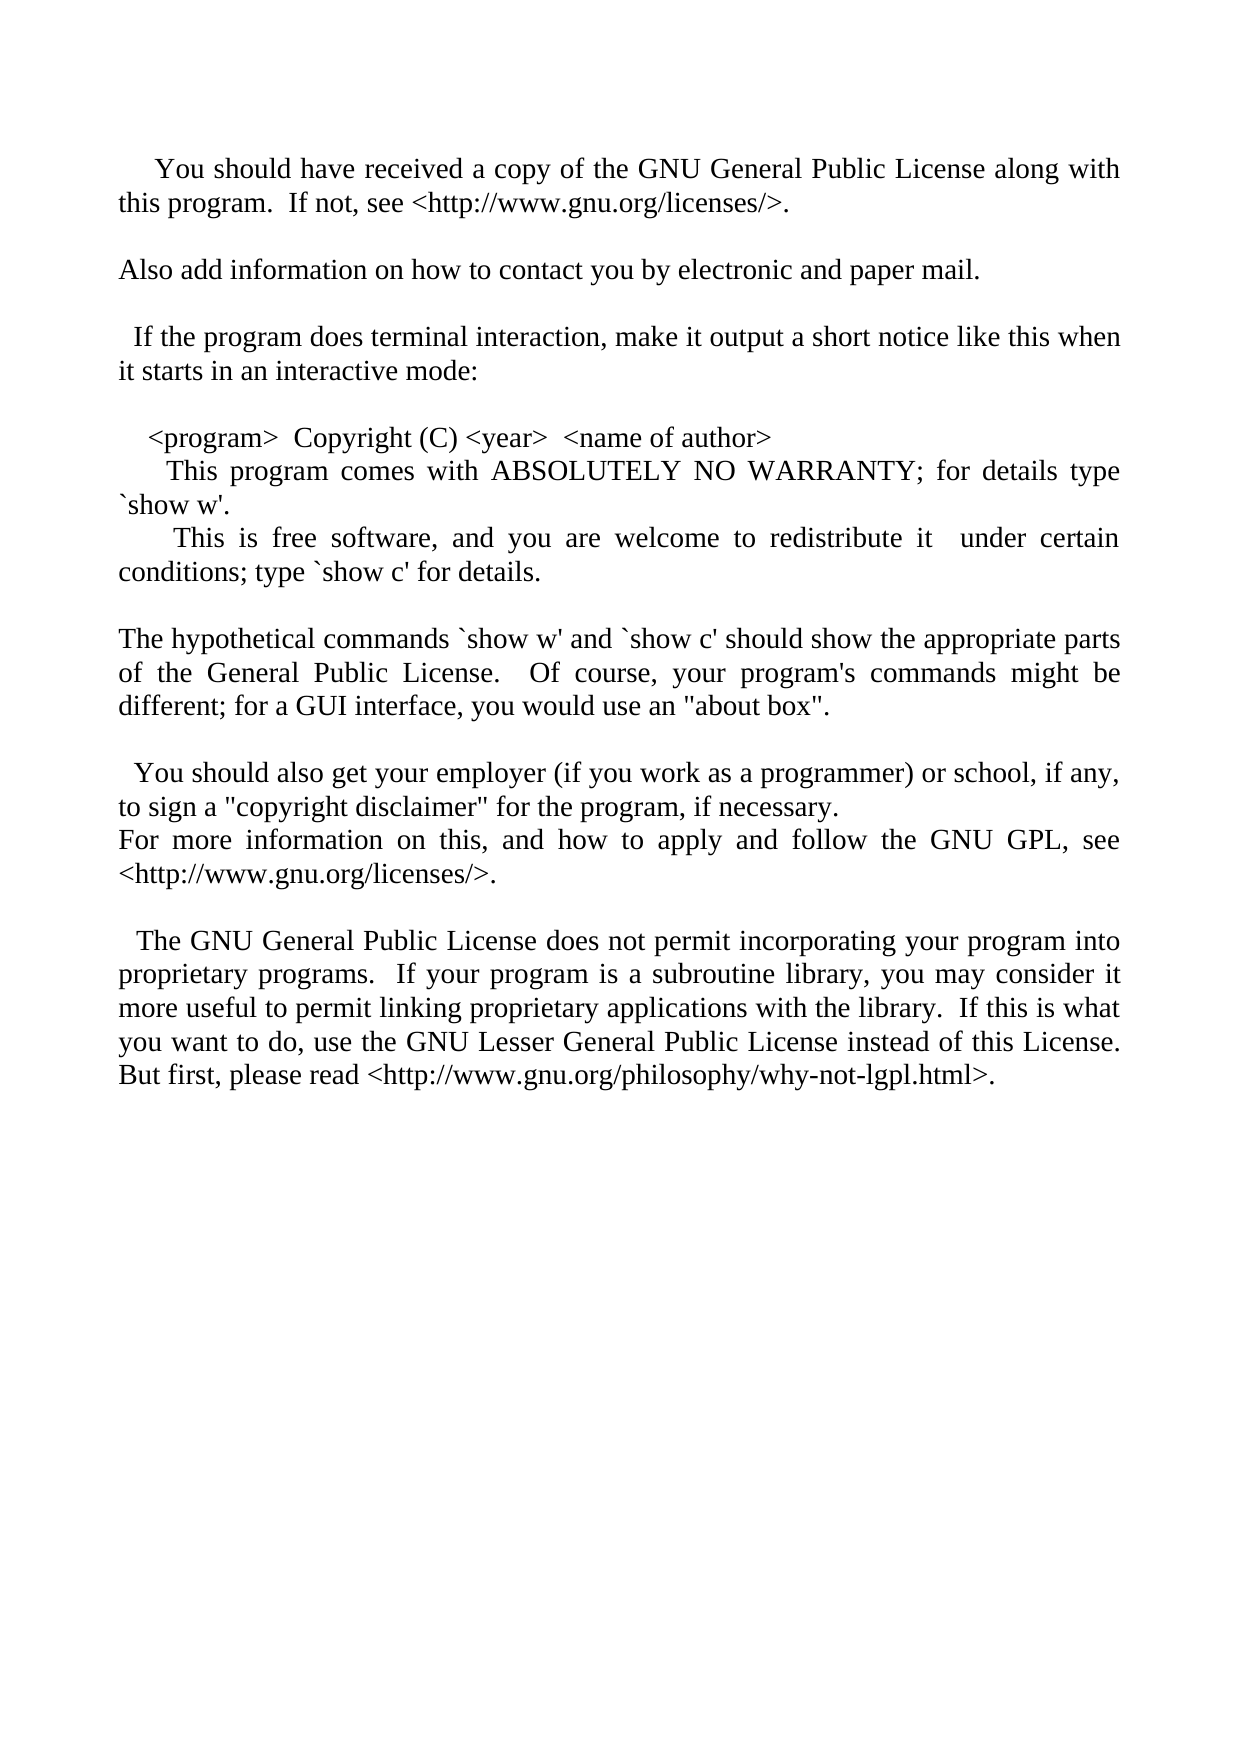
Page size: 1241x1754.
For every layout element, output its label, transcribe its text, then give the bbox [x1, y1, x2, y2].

text You should have received a copy of the GNU General Public License along with this program. If not, see <http://www.gnu.org/licenses/>. [118, 152, 1122, 219]
text For more information on this, and how to apply and follow the GNU GPL, see <http://www.gnu.org/licenses/>. [118, 822, 1122, 889]
text If the program does terminal interaction, make it output a short notice like this when it starts in an interactive mode: [118, 319, 1122, 386]
text This is free software, and you are welcome to redistribute it under certain conditions; type `show c' for details. [118, 521, 1122, 588]
text You should also get your employer (if you work as a programmer) or school, if any, to sign a "copyright disclaimer" for the program, if necessary. [118, 755, 1122, 822]
text Also add information on how to contact you by electronic and paper mail. [118, 252, 1122, 286]
text <program> Copyright (C) <year> <name of author> [118, 420, 1122, 453]
text The hypothetical commands `show w' and `show c' should show the appropriate parts of the General Public License. Of course, your program's commands might be different; for a GUI interface, you would use an "about box". [118, 621, 1122, 722]
text This program comes with ABSOLUTELY NO WARRANTY; for details type `show w'. [118, 453, 1122, 521]
text The GNU General Public License does not permit incorporating your program into proprietary programs. If your program is a subroutine library, you may consider it more useful to permit linking proprietary applications with the library. If this is what you want to do, use the GNU Lesser General Public License instead of this License. But first, please read <http://www.gnu.org/philosophy/why-not-lgpl.html>. [118, 923, 1122, 1091]
